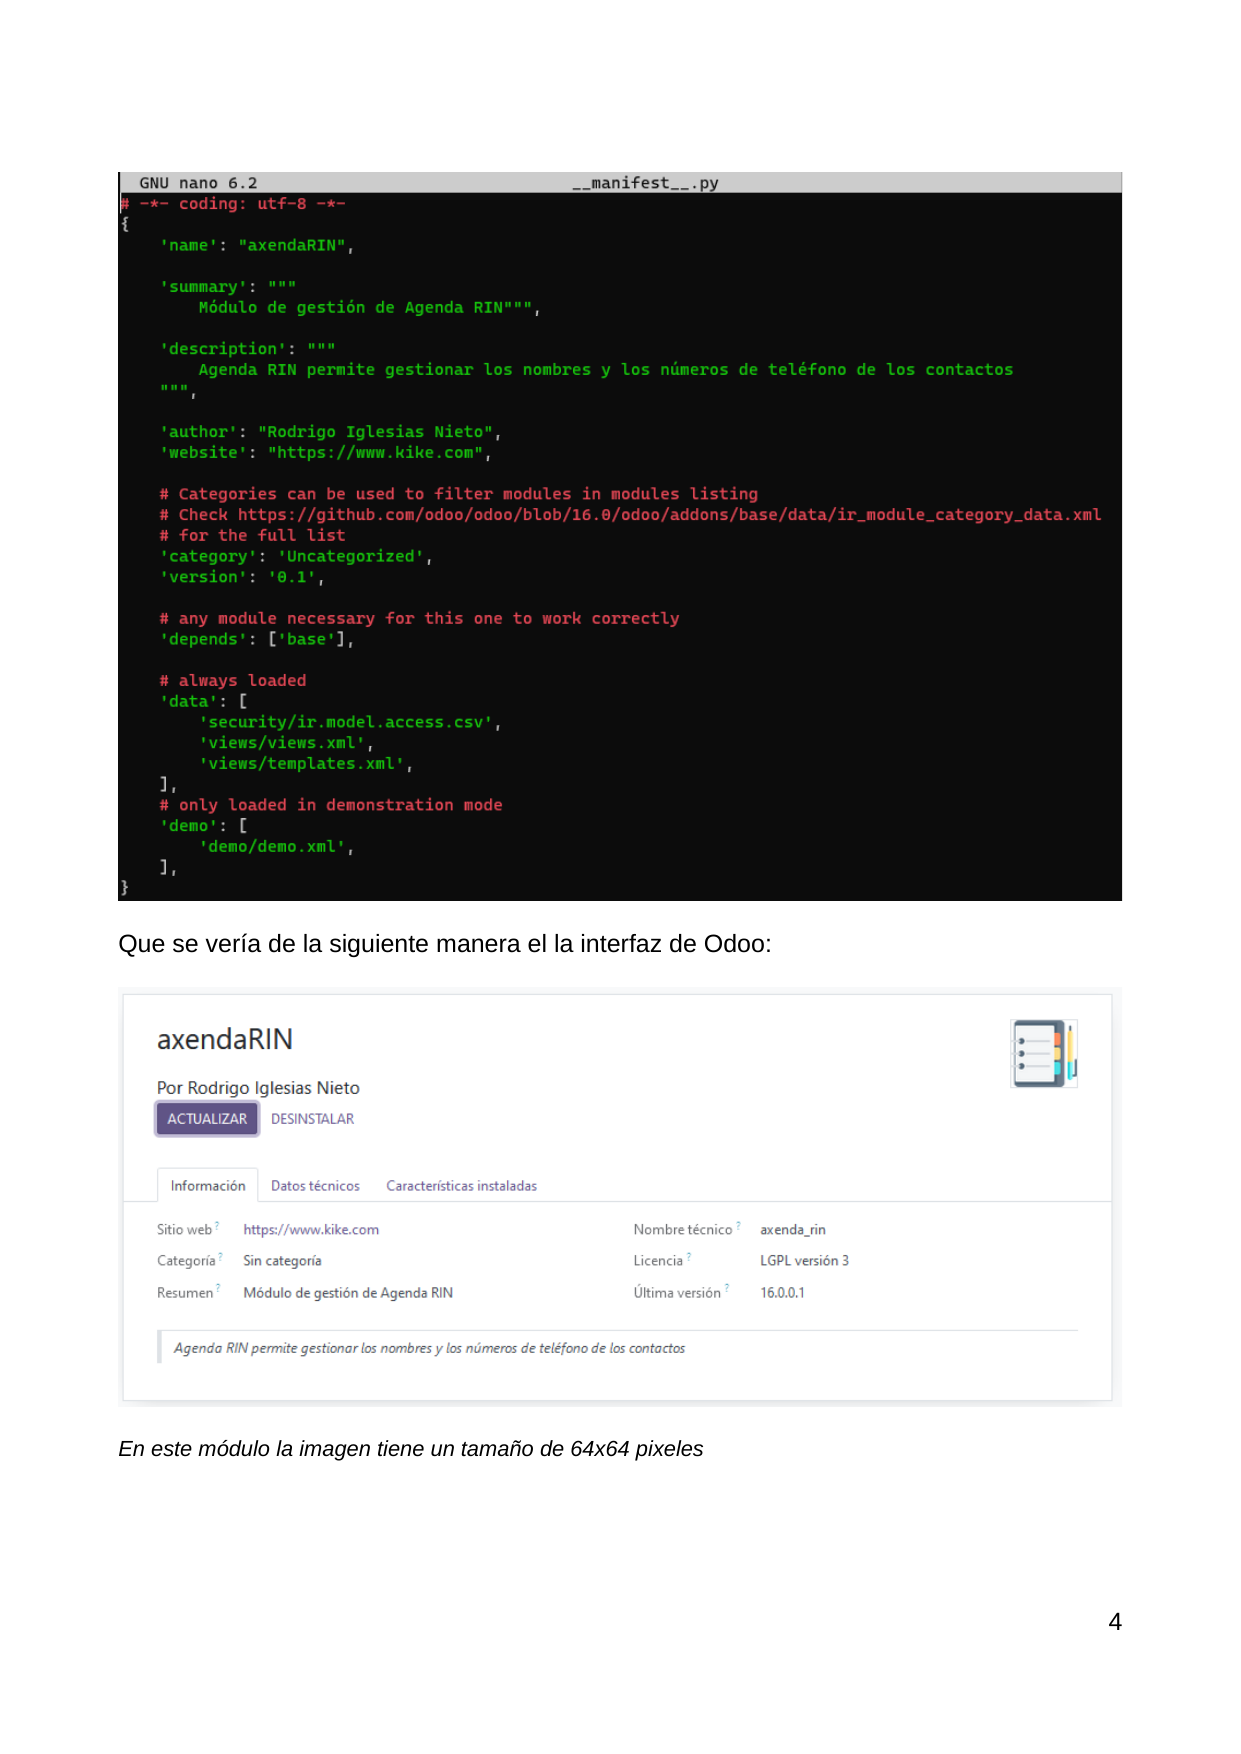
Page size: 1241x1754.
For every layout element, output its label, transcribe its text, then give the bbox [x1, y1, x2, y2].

text Que se vería de la siguiente manera el la interfaz de Odoo: [118, 929, 1122, 958]
picture [118, 987, 1123, 1407]
text En este módulo la imagen tiene un tamaño de 64x64 pixeles [118, 1436, 1122, 1461]
picture [118, 172, 1123, 901]
